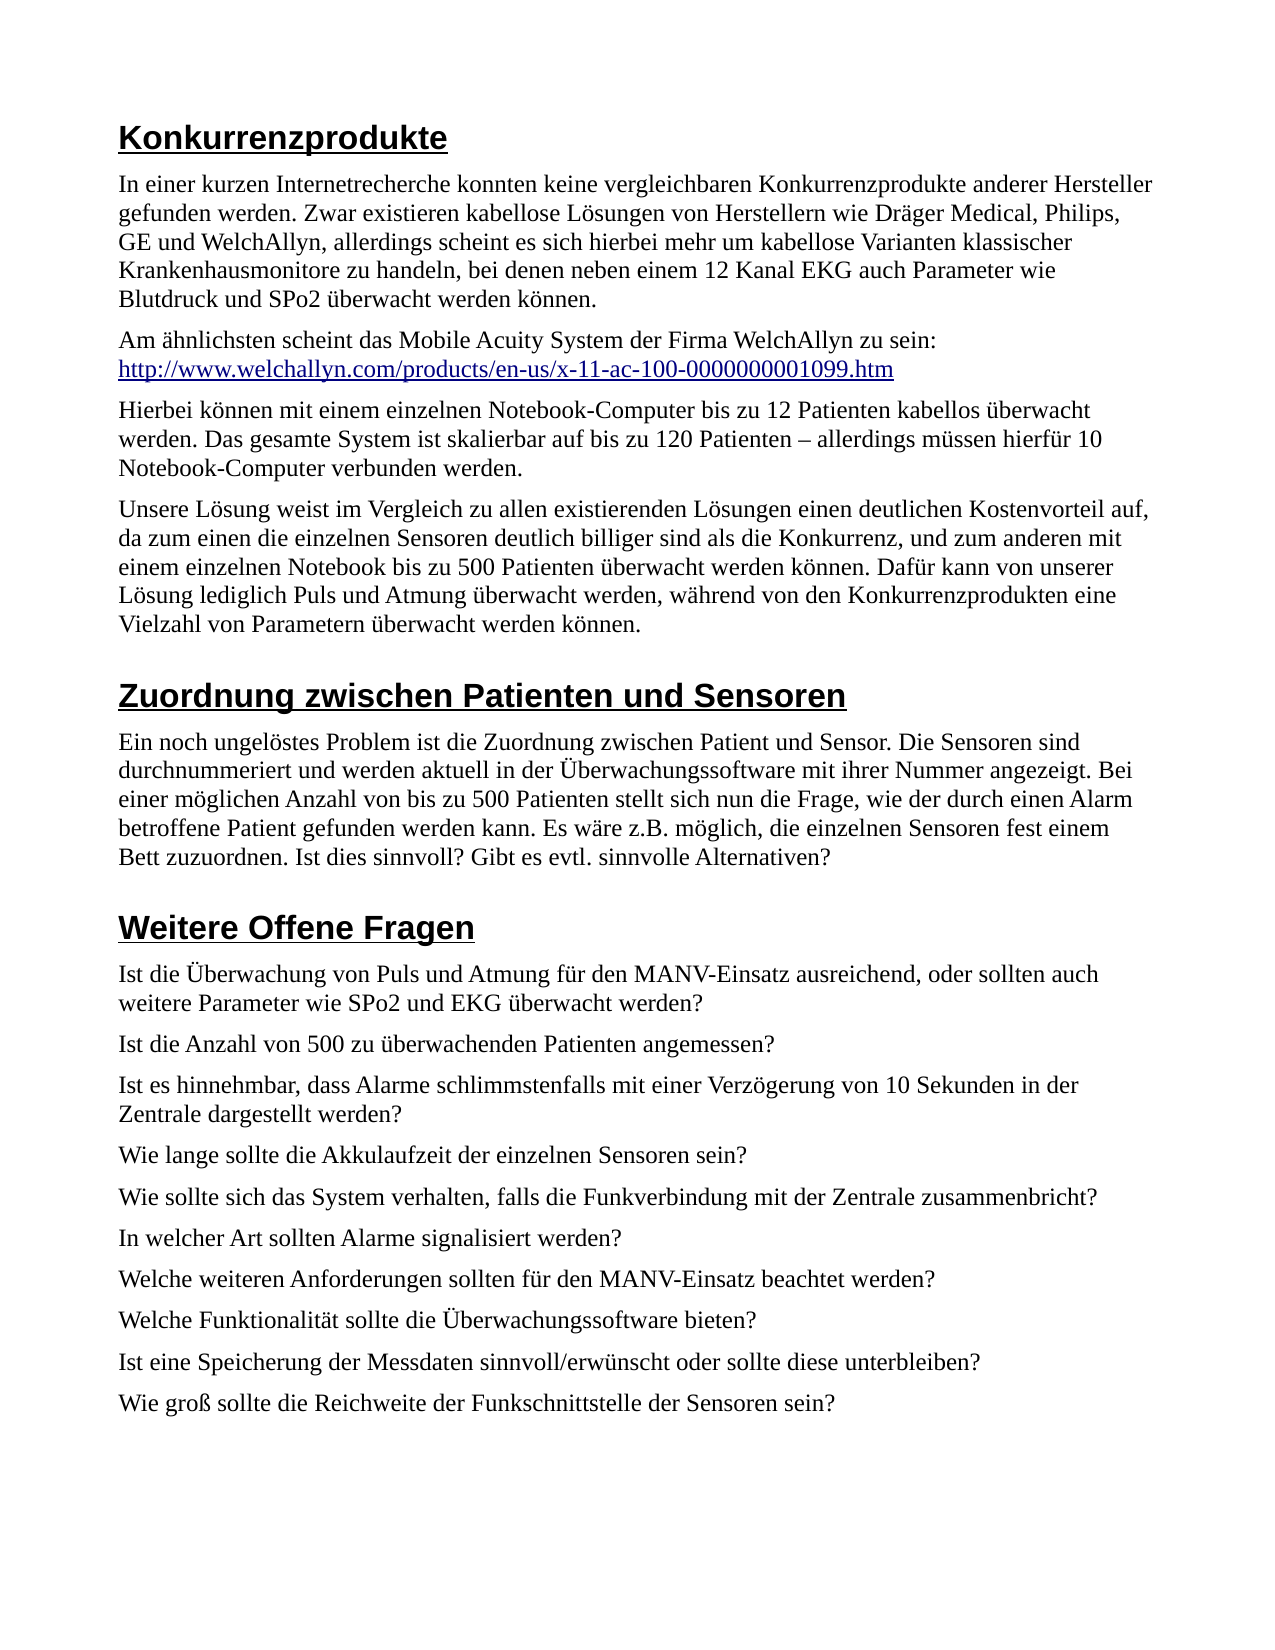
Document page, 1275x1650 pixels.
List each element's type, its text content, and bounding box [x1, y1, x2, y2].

text Wie lange sollte die Akkulaufzeit der einzelnen Sensoren sein? [118, 1140, 1157, 1169]
text Wie groß sollte die Reichweite der Funkschnittstelle der Sensoren sein? [118, 1388, 1157, 1417]
text Welche Funktionalität sollte die Überwachungssoftware bieten? [118, 1305, 1157, 1334]
text Welche weiteren Anforderungen sollten für den MANV-Einsatz beachtet werden? [118, 1264, 1157, 1293]
text In einer kurzen Internetrecherche konnten keine vergleichbaren Konkurrenzprodukte anderer Hersteller gefunden werden. Zwar existieren kabellose Lösungen von Herstellern wie Dräger Medical, Philips, GE und WelchAllyn, allerdings scheint es sich hierbei mehr um kabellose Varianten klassischer Krankenhausmonitore zu handeln, bei denen neben einem 12 Kanal EKG auch Parameter wie Blutdruck und SPo2 überwacht werden können. [118, 169, 1157, 313]
text In welcher Art sollten Alarme signalisiert werden? [118, 1223, 1157, 1252]
subtitle Weitere Offene Fragen [118, 908, 1157, 947]
text Ist eine Speicherung der Messdaten sinnvoll/erwünscht oder sollte diese unterbleiben? [118, 1347, 1157, 1375]
text Ist die Anzahl von 500 zu überwachenden Patienten angemessen? [118, 1029, 1157, 1058]
text Wie sollte sich das System verhalten, falls die Funkverbindung mit der Zentrale zusammenbricht? [118, 1182, 1157, 1210]
text Ist die Überwachung von Puls und Atmung für den MANV-Einsatz ausreichend, oder sollten auch weitere Parameter wie SPo2 und EKG überwacht werden? [118, 959, 1157, 1017]
text Am ähnlichsten scheint das Mobile Acuity System der Firma WelchAllyn zu sein: http://www.welchallyn.com/products/en-us/x-11-ac-100-0000000001099.htm [118, 326, 1157, 383]
text Unsere Lösung weist im Vergleich zu allen existierenden Lösungen einen deutlichen Kostenvorteil auf, da zum einen die einzelnen Sensoren deutlich billiger sind als die Konkurrenz, und zum anderen mit einem einzelnen Notebook bis zu 500 Patienten überwacht werden können. Dafür kann von unserer Lösung lediglich Puls und Atmung überwacht werden, während von den Konkurrenzprodukten eine Vielzahl von Parametern überwacht werden können. [118, 494, 1157, 638]
text Ist es hinnehmbar, dass Alarme schlimmstenfalls mit einer Verzögerung von 10 Sekunden in der Zentrale dargestellt werden? [118, 1070, 1157, 1128]
subtitle Zuordnung zwischen Patienten und Sensoren [118, 676, 1157, 714]
text Hierbei können mit einem einzelnen Notebook-Computer bis zu 12 Patienten kabellos überwacht werden. Das gesamte System ist skalierbar auf bis zu 120 Patienten – allerdings müssen hierfür 10 Notebook-Computer verbunden werden. [118, 396, 1157, 482]
subtitle Konkurrenzprodukte [118, 118, 1157, 157]
text Ein noch ungelöstes Problem ist die Zuordnung zwischen Patient und Sensor. Die Sensoren sind durchnummeriert und werden aktuell in der Überwachungssoftware mit ihrer Nummer angezeigt. Bei einer möglichen Anzahl von bis zu 500 Patienten stellt sich nun die Frage, wie der durch einen Alarm betroffene Patient gefunden werden kann. Es wäre z.B. möglich, die einzelnen Sensoren fest einem Bett zuzuordnen. Ist dies sinnvoll? Gibt es evtl. sinnvolle Alternativen? [118, 727, 1157, 870]
